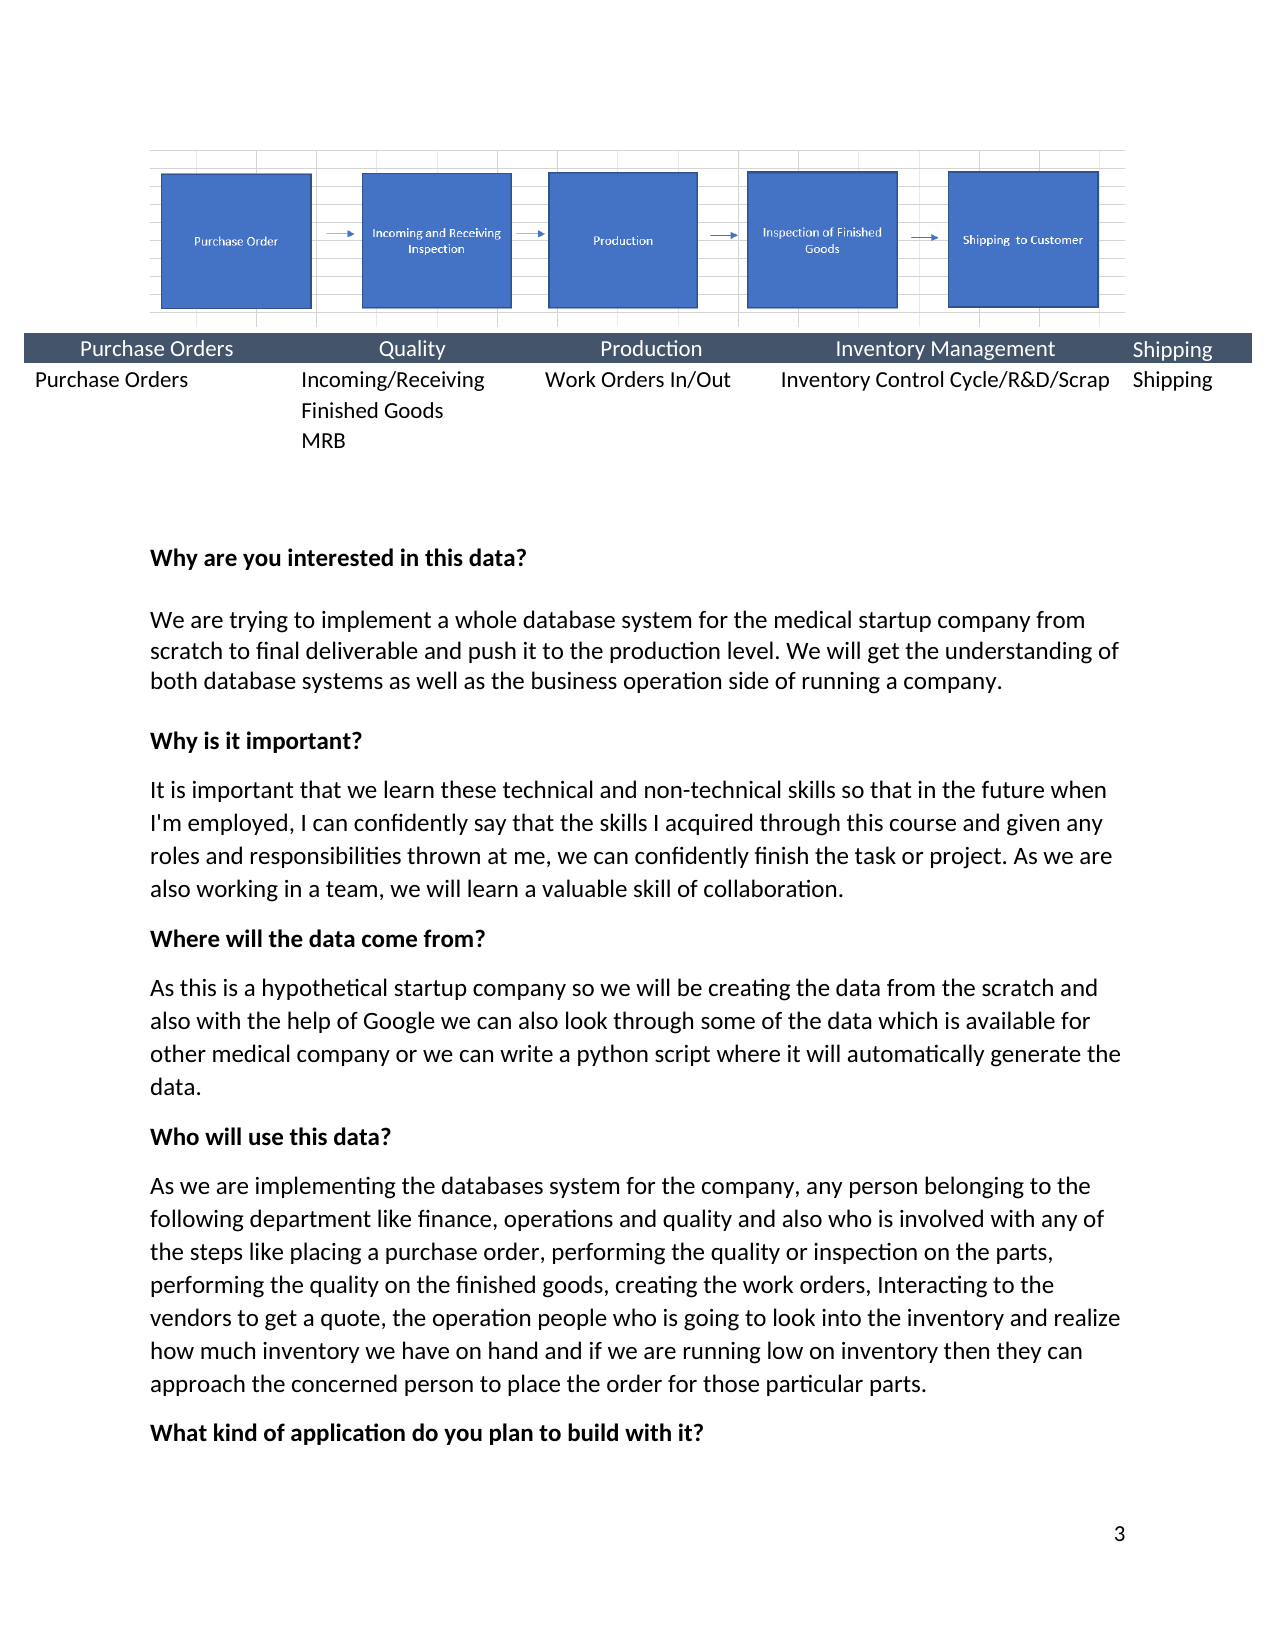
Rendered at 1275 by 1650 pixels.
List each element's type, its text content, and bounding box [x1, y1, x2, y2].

text Why is it important? [150, 725, 1125, 756]
text As we are implementing the databases system for the company, any person belonging to the following department like finance, operations and quality and also who is involved with any of the steps like placing a purchase order, performing the quality or inspection on the parts, performing the quality on the finished goods, creating the work orders, Interacting to the vendors to get a quote, the operation people who is going to look into the inventory and realize how much inventory we have on hand and if we are running low on inventory then they can approach the concerned person to place the order for those particular parts. [150, 1170, 1125, 1398]
table_cell Incoming/Receiving [290, 363, 534, 393]
table_cell Inventory Control Cycle/R&D/Scrap [769, 363, 1121, 393]
table_cell Shipping [1121, 363, 1252, 393]
table_cell Work Orders In/Out [534, 363, 769, 393]
table_cell [24, 424, 290, 454]
table_cell Finished Goods [290, 393, 534, 424]
table_cell [1121, 393, 1252, 424]
table_header Quality [290, 333, 534, 363]
text Why are you interested in this data? [150, 542, 1125, 573]
table_cell [769, 393, 1121, 424]
table_cell [1121, 424, 1252, 454]
text Who will use this data? [150, 1121, 1125, 1151]
table_cell [24, 393, 290, 424]
picture [150, 150, 1125, 327]
text Where will the data come from? [150, 923, 1125, 953]
table_cell MRB [290, 424, 534, 454]
table_header Inventory Management [769, 333, 1121, 363]
table_cell [769, 424, 1121, 454]
table_header Purchase Orders [24, 333, 290, 363]
table_cell [534, 424, 769, 454]
table_cell [534, 393, 769, 424]
table_header Production [534, 333, 769, 363]
text What kind of application do you plan to build with it? [150, 1417, 1125, 1448]
text As this is a hypothetical startup company so we will be creating the data from the scratch and also with the help of Google we can also look through some of the data which is available for other medical company or we can write a python script where it will automatically generate the data. [150, 972, 1125, 1102]
table_header Shipping [1121, 333, 1252, 363]
table_cell Purchase Orders [24, 363, 290, 393]
text We are trying to implement a whole database system for the medical startup company from scratch to final deliverable and push it to the production level. We will get the understanding of both database systems as well as the business operation side of running a company. [150, 604, 1125, 696]
text It is important that we learn these technical and non-technical skills so that in the future when I'm employed, I can confidently say that the skills I acquired through this course and given any roles and responsibilities thrown at me, we can confidently finish the task or project. As we are also working in a team, we will learn a valuable skill of collaboration. [150, 774, 1125, 904]
